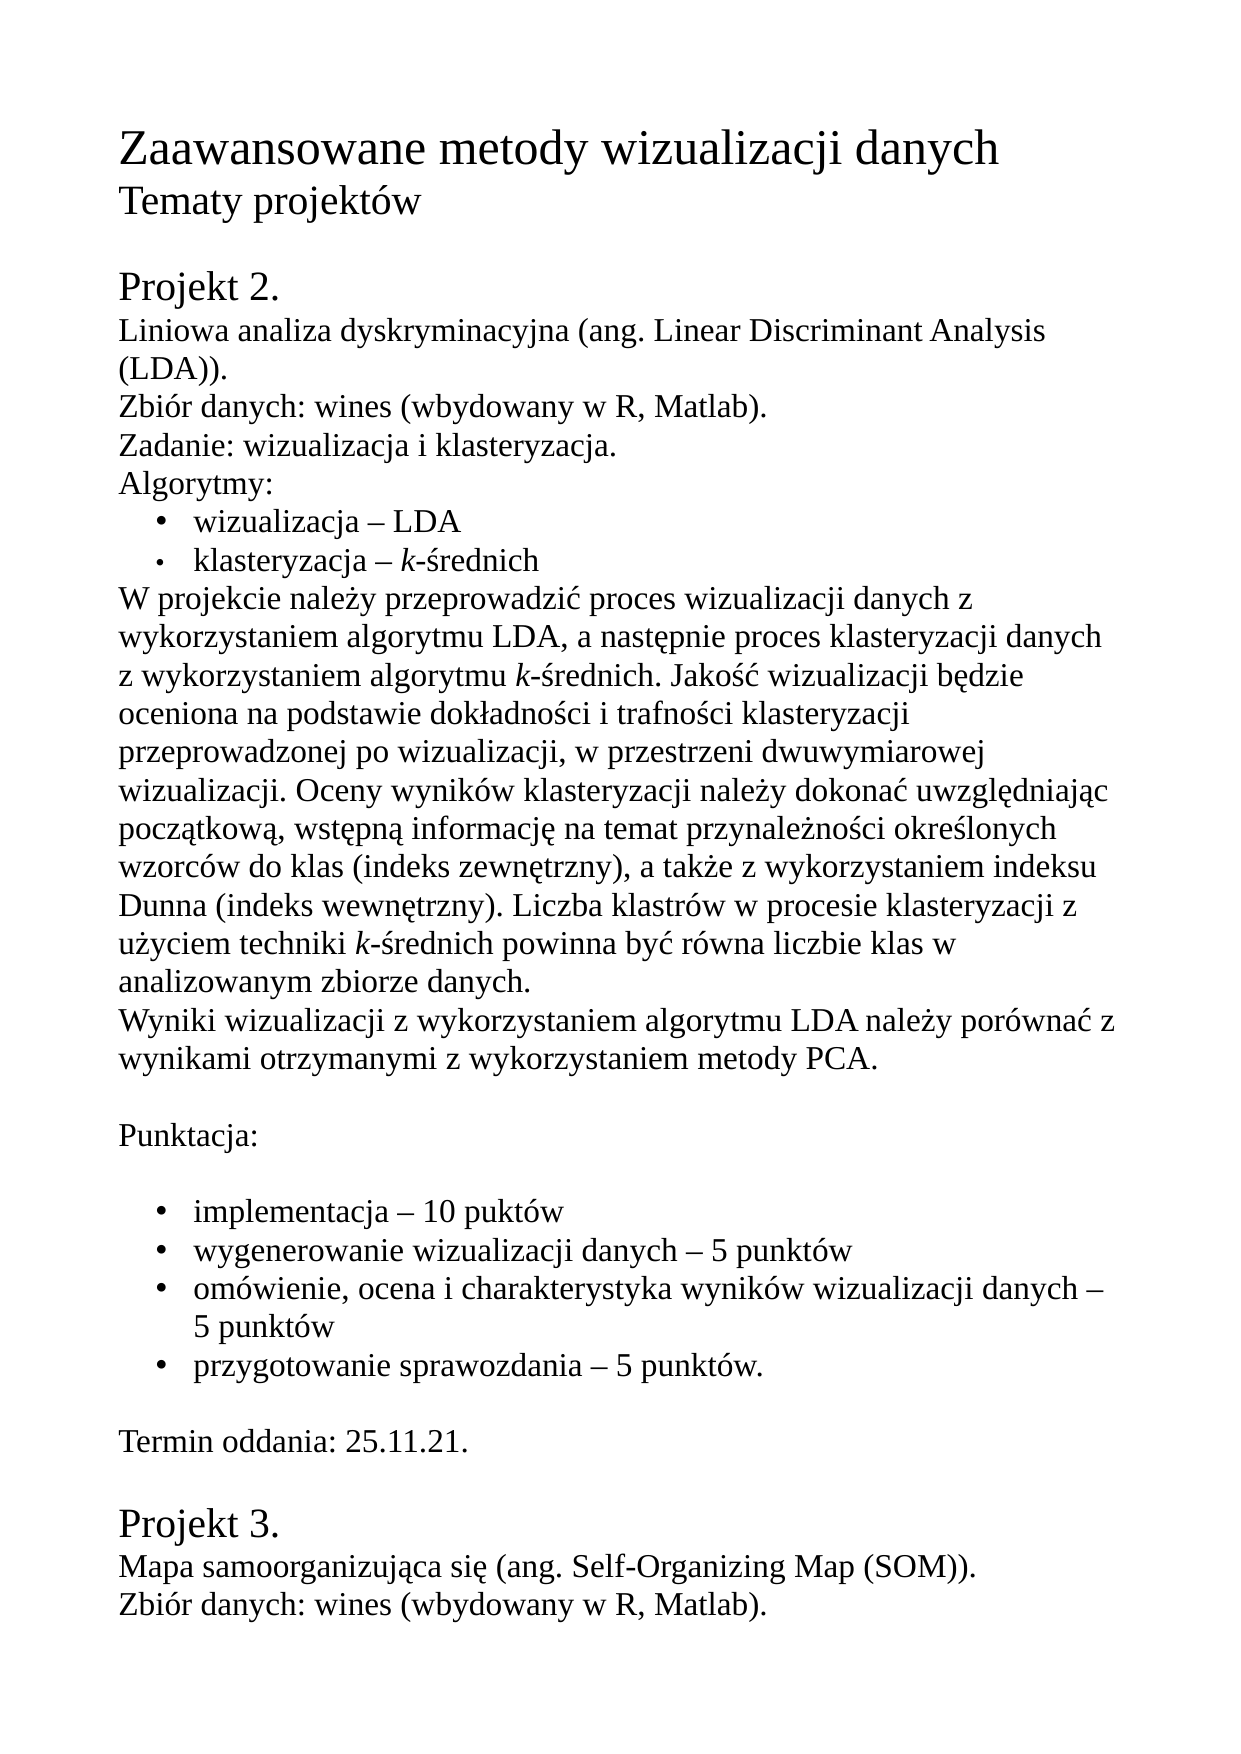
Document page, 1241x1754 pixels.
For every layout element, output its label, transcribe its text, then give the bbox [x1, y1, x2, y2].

text Tematy projektów [118, 176, 1122, 223]
text Projekt 2. [118, 262, 1122, 310]
text Liniowa analiza dyskryminacyjna (ang. Linear Discriminant Analysis (LDA)). [118, 310, 1122, 386]
text Algorytmy: [118, 463, 1122, 501]
text Termin oddania: 25.11.21. [118, 1421, 1122, 1460]
text W projekcie należy przeprowadzić proces wizualizacji danych z wykorzystaniem algorytmu LDA, a następnie proces klasteryzacji danych z wykorzystaniem algorytmu k-średnich. Jakość wizualizacji będzie oceniona na podstawie dokładności i trafności klasteryzacji przeprowadzonej po wizualizacji, w przestrzeni dwuwymiarowej wizualizacji. Oceny wyników klasteryzacji należy dokonać uwzględniając początkową, wstępną informację na temat przynależności określonych wzorców do klas (indeks zewnętrzny), a także z wykorzystaniem indeksu Dunna (indeks wewnętrzny). Liczba klastrów w procesie klasteryzacji z użyciem techniki k-średnich powinna być równa liczbie klas w analizowanym zbiorze danych. [118, 578, 1122, 1000]
list klasteryzacja – k-średnich [156, 540, 1122, 578]
text Zaawansowane metody wizualizacji danych [118, 118, 1122, 176]
text Projekt 3. [118, 1498, 1122, 1546]
text Zbiór danych: wines (wbydowany w R, Matlab). [118, 1584, 1122, 1623]
text Wyniki wizualizacji z wykorzystaniem algorytmu LDA należy porównać z wynikami otrzymanymi z wykorzystaniem metody PCA. [118, 1000, 1122, 1076]
list implementacja – 10 puktów [156, 1191, 1122, 1230]
list przygotowanie sprawozdania – 5 punktów. [156, 1345, 1122, 1383]
text Zbiór danych: wines (wbydowany w R, Matlab). [118, 386, 1122, 425]
list wygenerowanie wizualizacji danych – 5 punktów [156, 1230, 1122, 1268]
text Zadanie: wizualizacja i klasteryzacja. [118, 425, 1122, 463]
list omówienie, ocena i charakterystyka wyników wizualizacji danych – 5 punktów [156, 1268, 1122, 1345]
text Punktacja: [118, 1115, 1122, 1153]
text Mapa samoorganizująca się (ang. Self-Organizing Map (SOM)). [118, 1546, 1122, 1584]
list wizualizacja – LDA [156, 501, 1122, 540]
